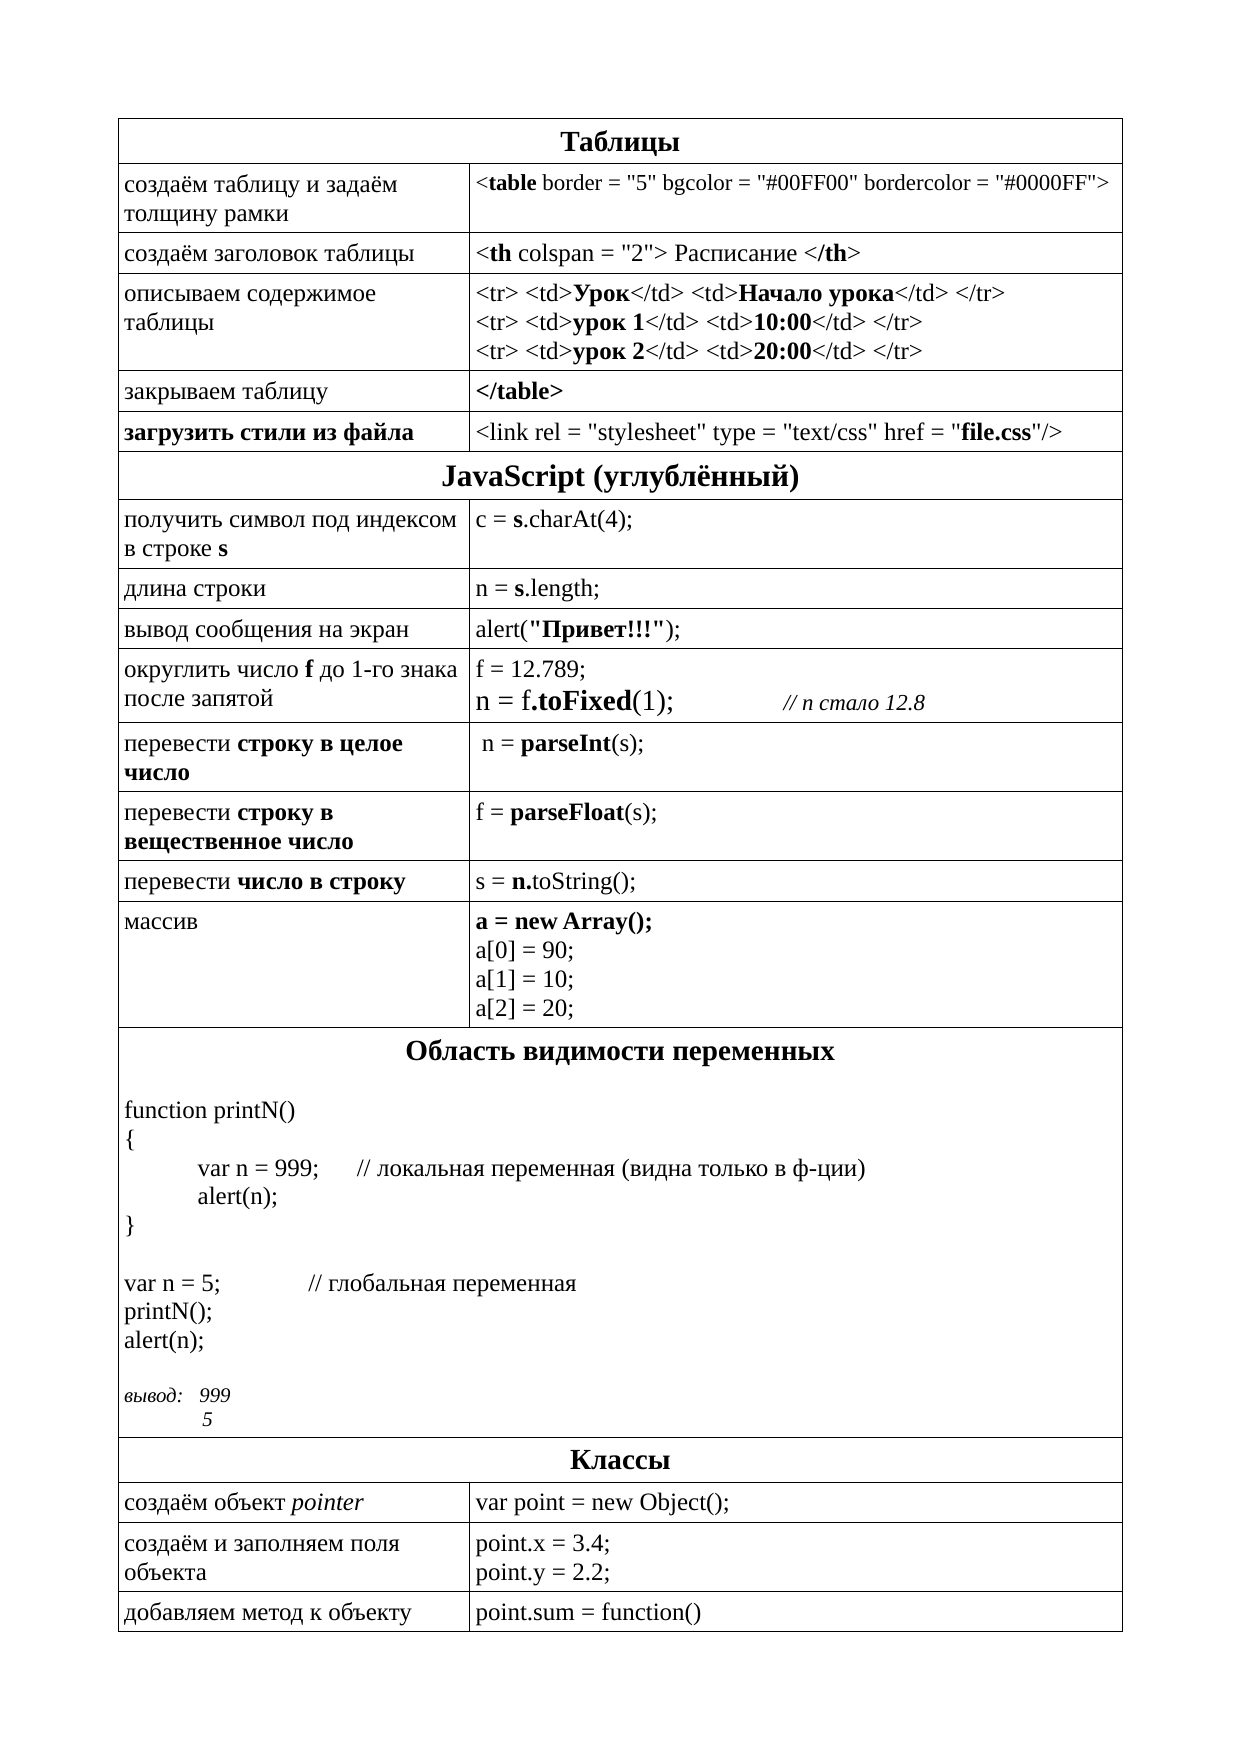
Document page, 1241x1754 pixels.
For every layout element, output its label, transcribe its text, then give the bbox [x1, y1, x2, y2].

table_cell вывод сообщения на экран [119, 609, 469, 648]
table_cell <link rel = "stylesheet" type = "text/css" href = "file.css"/> [470, 412, 1122, 451]
table_cell n = s.length; [470, 569, 1122, 608]
table_cell n = parseInt(s); [470, 723, 1122, 791]
table_cell создаём таблицу и задаём толщину рамки [119, 164, 469, 232]
table_cell point.sum = function() [470, 1592, 1122, 1631]
table_cell длина строки [119, 569, 469, 608]
table_cell <tr> <td>Урок</td> <td>Начало урока</td> </tr> <tr> <td>урок 1</td> <td>10:00</td> </tr> <tr> <td>урок 2</td> <td>20:00</td> </tr> [470, 274, 1122, 370]
table_cell c = s.charAt(4); [470, 500, 1122, 568]
table_cell s = n.toString(); [470, 861, 1122, 901]
table_cell JavaScript (углублённый) [119, 452, 1122, 498]
table_cell массив [119, 902, 469, 1027]
table_cell point.x = 3.4; point.y = 2.2; [470, 1523, 1122, 1591]
table_cell загрузить стили из файла [119, 412, 469, 451]
table_cell перевести строку в вещественное число [119, 792, 469, 860]
table_cell <th colspan = "2"> Расписание </th> [470, 233, 1122, 273]
table_cell создаём объект pointer [119, 1483, 469, 1522]
table_cell добавляем метод к объекту [119, 1592, 469, 1631]
table_cell </table> [470, 371, 1122, 411]
table_cell Классы [119, 1438, 1122, 1482]
table_cell описываем содержимое таблицы [119, 274, 469, 370]
table_cell закрываем таблицу [119, 371, 469, 411]
table_cell получить символ под индексом в строке s [119, 500, 469, 568]
table_cell перевести число в строку [119, 861, 469, 901]
table_cell var point = new Object(); [470, 1483, 1122, 1522]
table_cell <table border = "5" bgcolor = "#00FF00" bordercolor = "#0000FF"> [470, 164, 1122, 232]
table_cell a = new Array(); a[0] = 90; a[1] = 10; a[2] = 20; [470, 902, 1122, 1027]
table_cell alert("Привет!!!"); [470, 609, 1122, 648]
table_cell округлить число f до 1-го знака после запятой [119, 649, 469, 722]
table_cell f = 12.789; n = f.toFixed(1); // n стало 12.8 [470, 649, 1122, 722]
table_cell f = parseFloat(s); [470, 792, 1122, 860]
table_cell Таблицы [119, 119, 1122, 163]
table_cell создаём заголовок таблицы [119, 233, 469, 273]
table_cell создаём и заполняем поля объекта [119, 1523, 469, 1591]
table_cell перевести строку в целое число [119, 723, 469, 791]
table_cell Область видимости переменных function printN() { var n = 999; // локальная переменная (видна только в ф-ции) alert(n); } var n = 5; // глобальная переменная printN(); alert(n); вывод: 999 5 [119, 1028, 1122, 1437]
